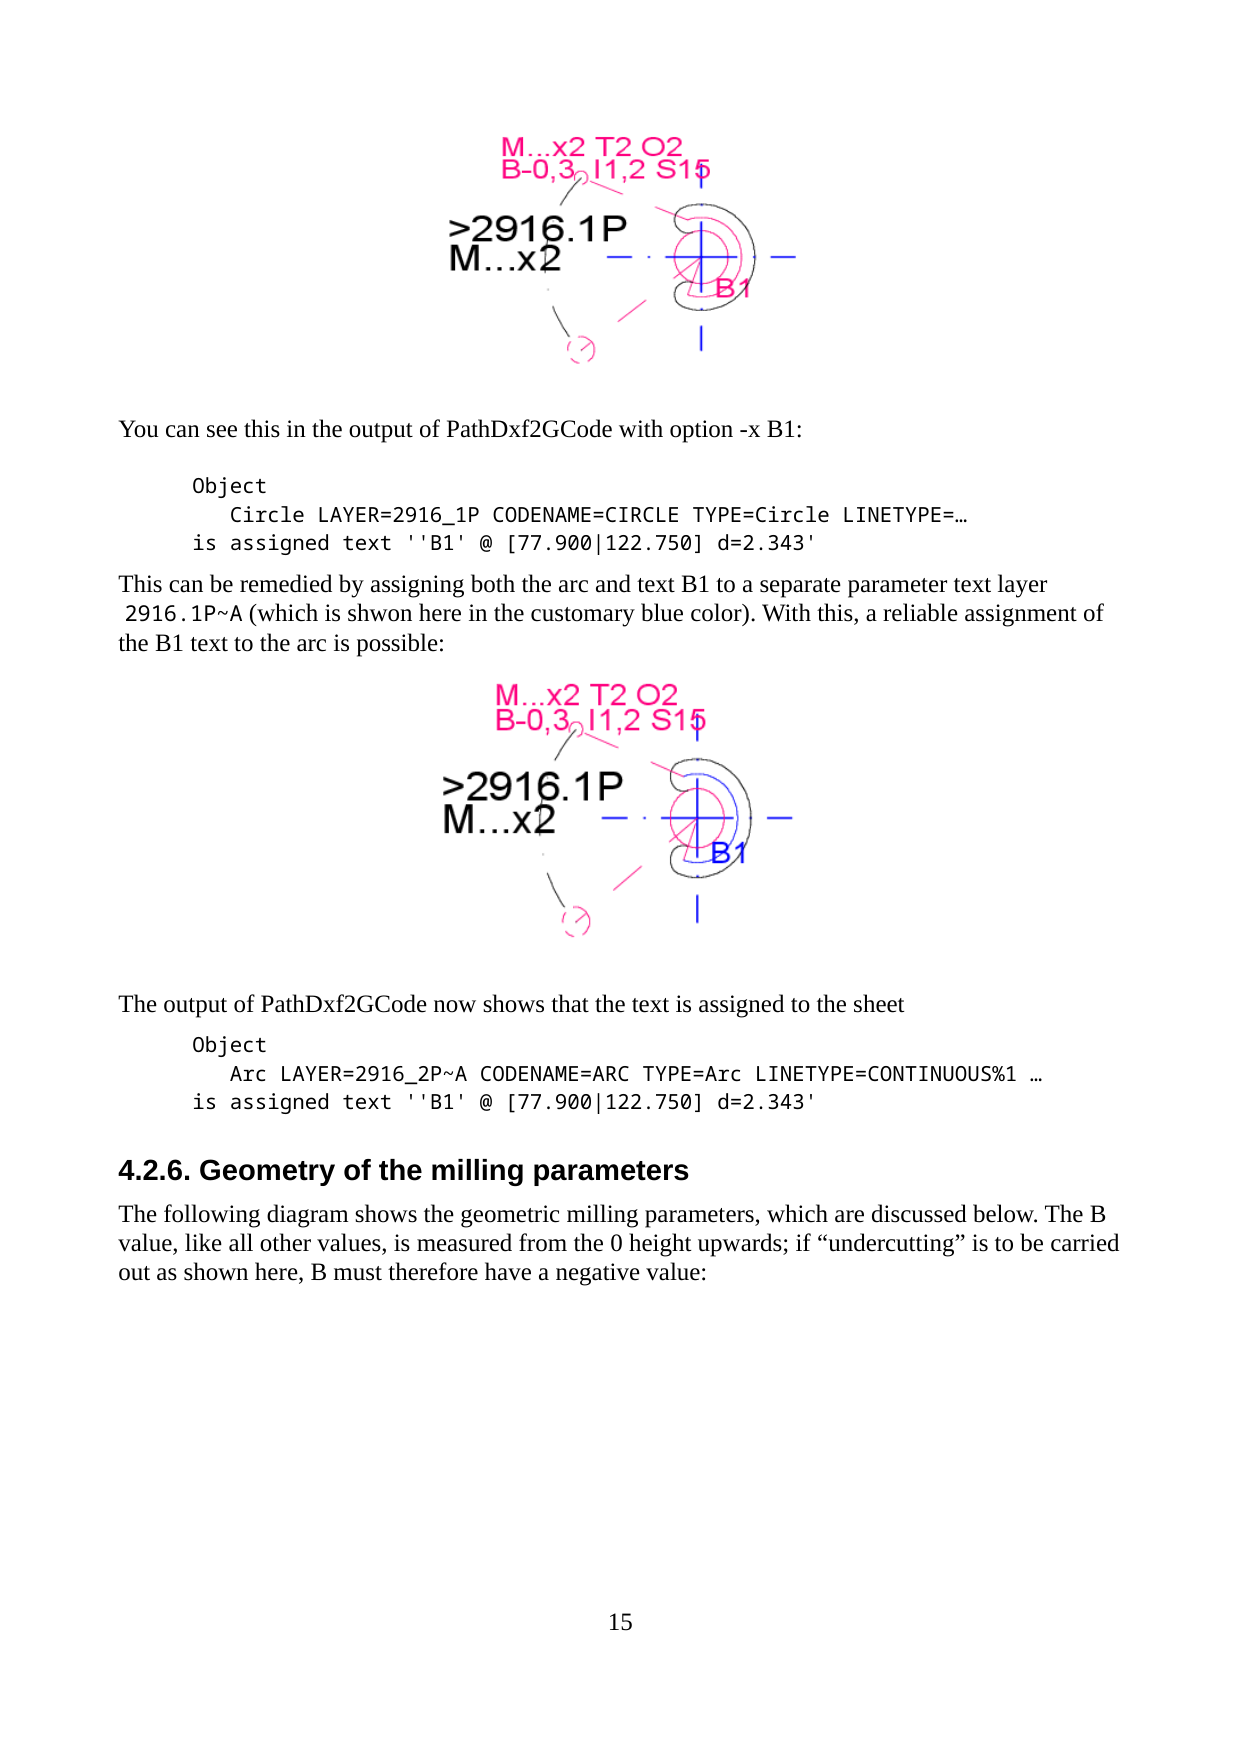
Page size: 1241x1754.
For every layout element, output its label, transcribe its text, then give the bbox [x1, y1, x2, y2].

subtitle 4.2.6. Geometry of the milling parameters [118, 1153, 1122, 1187]
text You can see this in the output of PathDxf2GCode with option -x B1: [118, 414, 1122, 443]
text This can be remedied by assigning both the arc and text B1 to a separate parameter text layer 2916.1P~A (which is shwon here in the customary blue color). With this, a reliable assignment of the B1 text to the arc is possible: [118, 569, 1122, 657]
text Object Arc LAYER=2916_2P~A CODENAME=ARC TYPE=Arc LINETYPE=CONTINUOUS%1 … is assigned text ''B1' @ [77.900|122.750] d=2.343' [192, 1031, 1122, 1116]
text Object Circle LAYER=2916_1P CODENAME=CIRCLE TYPE=Circle LINETYPE=… is assigned text ''B1' @ [77.900|122.750] d=2.343' [192, 472, 1122, 557]
text The following diagram shows the geometric milling parameters, which are discussed below. The B value, like all other values, is measured from the 0 height upwards; if “undercutting” is to be carried out as shown here, B must therefore have a negative value: [118, 1199, 1122, 1286]
text The output of PathDxf2GCode now shows that the text is assigned to the sheet [118, 989, 1122, 1018]
